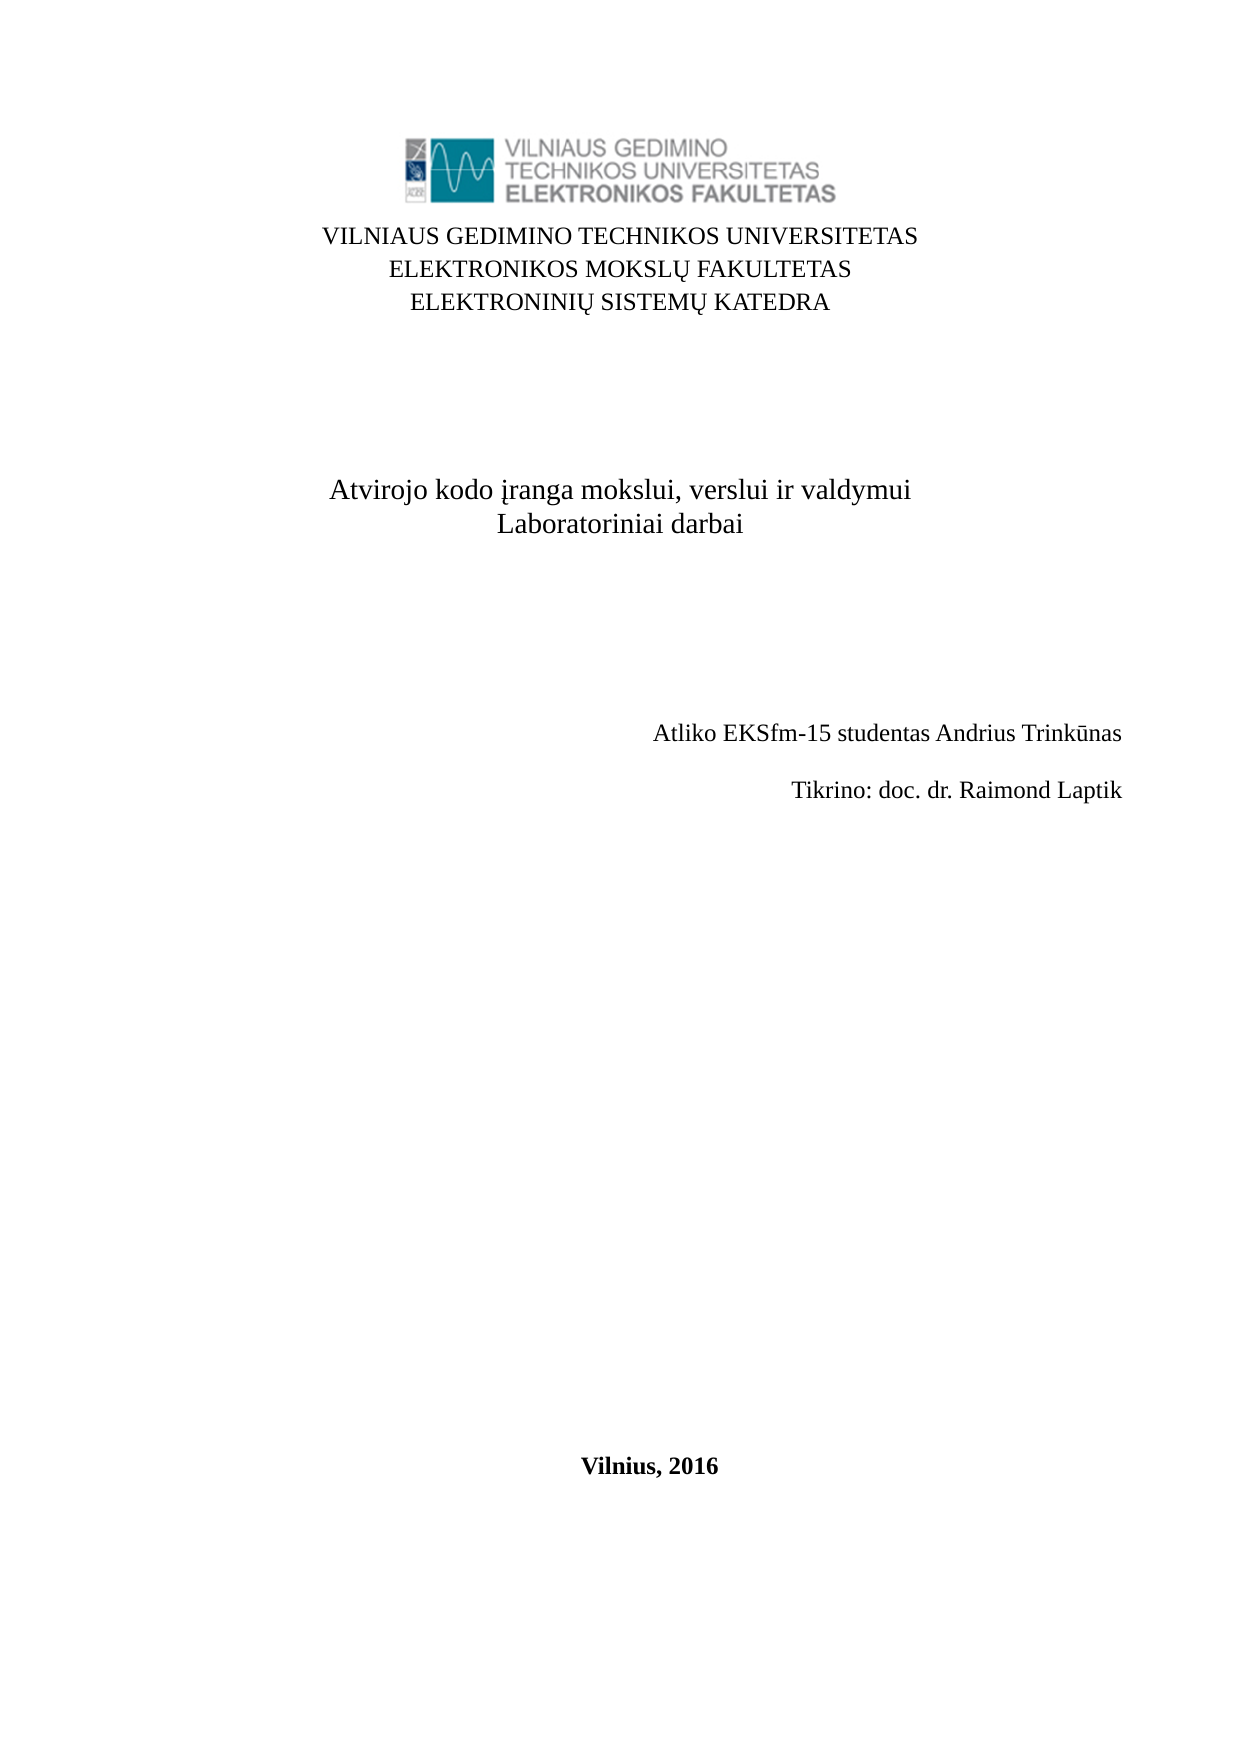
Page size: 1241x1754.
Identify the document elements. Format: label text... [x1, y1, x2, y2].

text Atvirojo kodo įranga mokslui, verslui ir valdymui [118, 472, 1122, 506]
text ELEKTRONIKOS MOKSLŲ FAKULTETAS [118, 254, 1122, 283]
text ELEKTRONINIŲ SISTEMŲ KATEDRA [118, 287, 1122, 316]
text Laboratoriniai darbai [118, 506, 1122, 539]
picture [385, 118, 855, 222]
text Atliko EKSfm-15 studentas Andrius Trinkūnas [118, 718, 1122, 776]
text Tikrino: doc. dr. Raimond Laptik [118, 776, 1122, 804]
text Vilnius, 2016 [118, 1451, 1122, 1480]
text VILNIAUS GEDIMINO TECHNIKOS UNIVERSITETAS [118, 221, 1122, 250]
